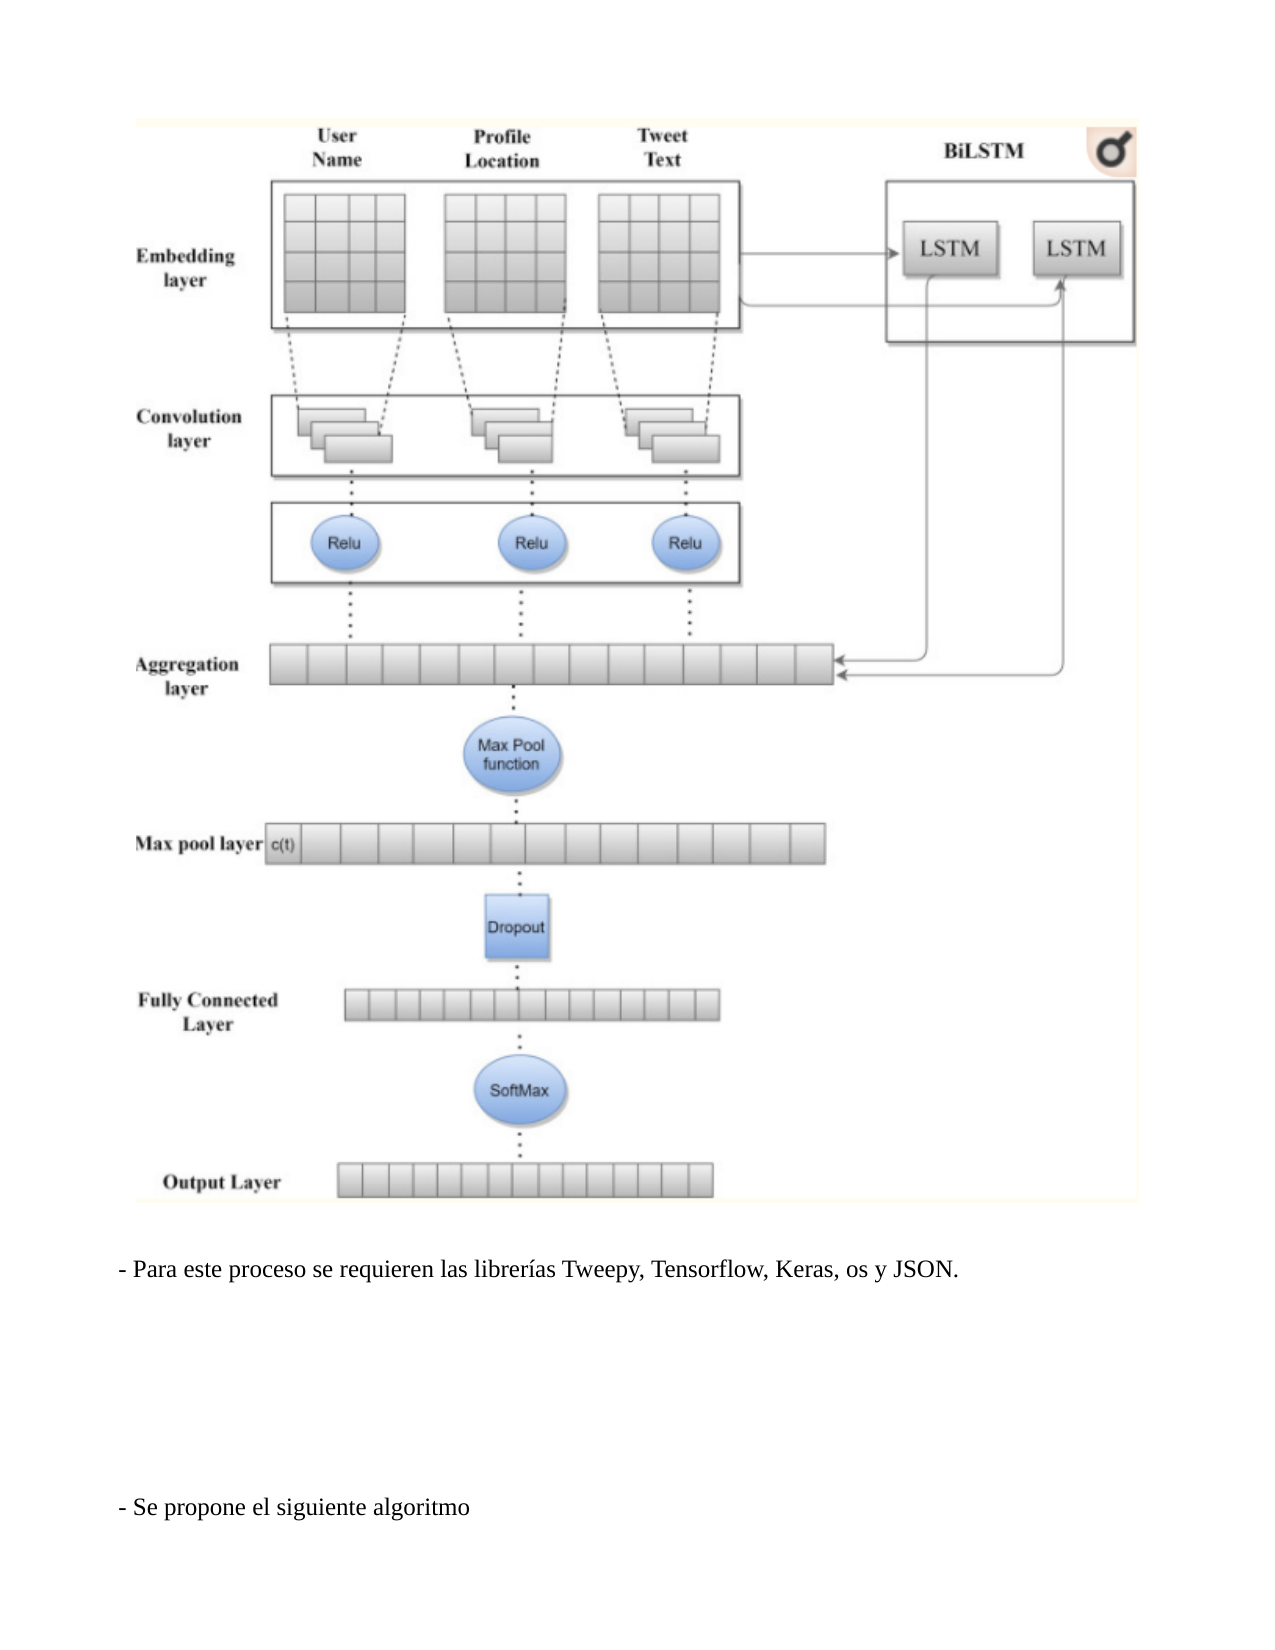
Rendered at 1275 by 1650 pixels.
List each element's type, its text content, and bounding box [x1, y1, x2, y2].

picture [136, 118, 1140, 1203]
text - Para este proceso se requieren las librerías Tweepy, Tensorflow, Keras, os y JSON. [118, 1254, 1157, 1283]
text - Se propone el siguiente algoritmo [118, 1492, 1157, 1521]
